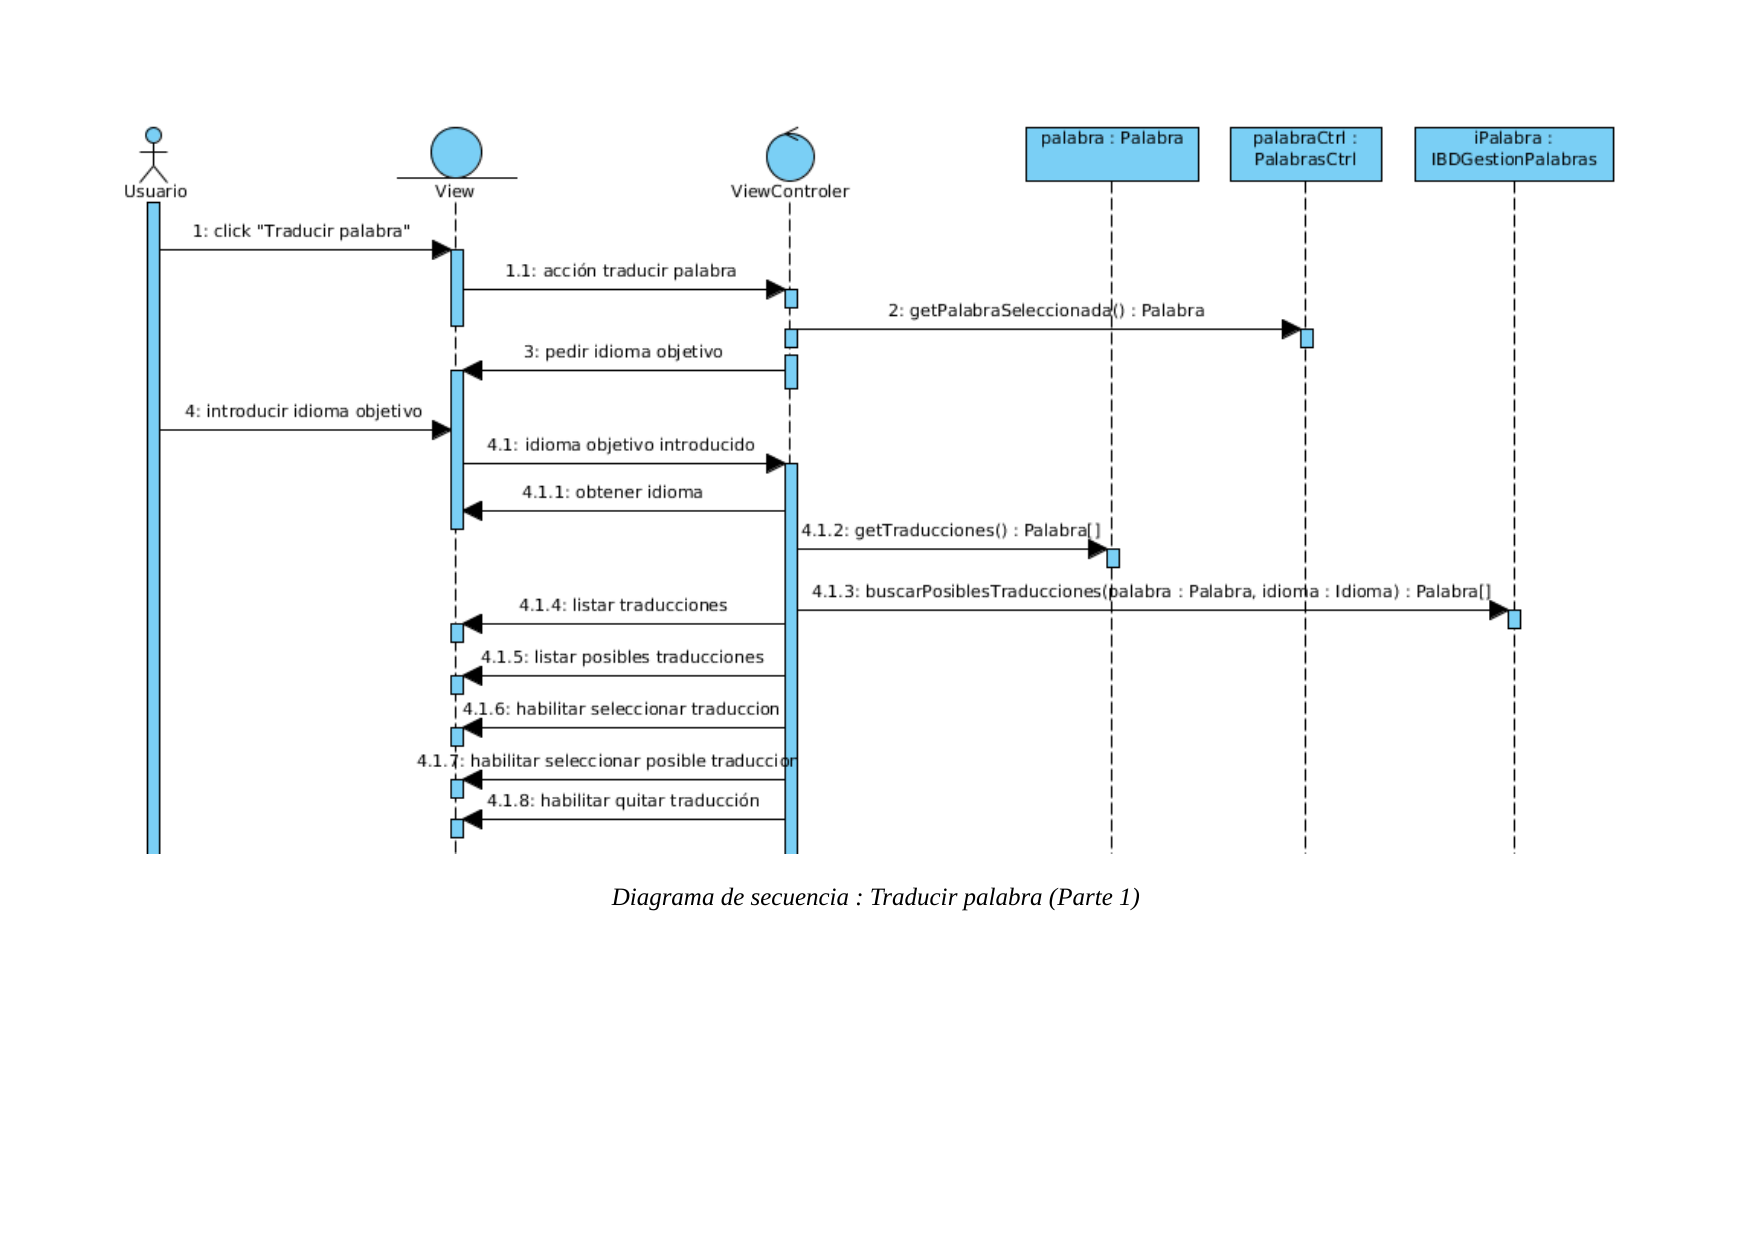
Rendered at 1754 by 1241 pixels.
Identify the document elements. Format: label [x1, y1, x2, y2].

picture [118, 118, 1636, 854]
